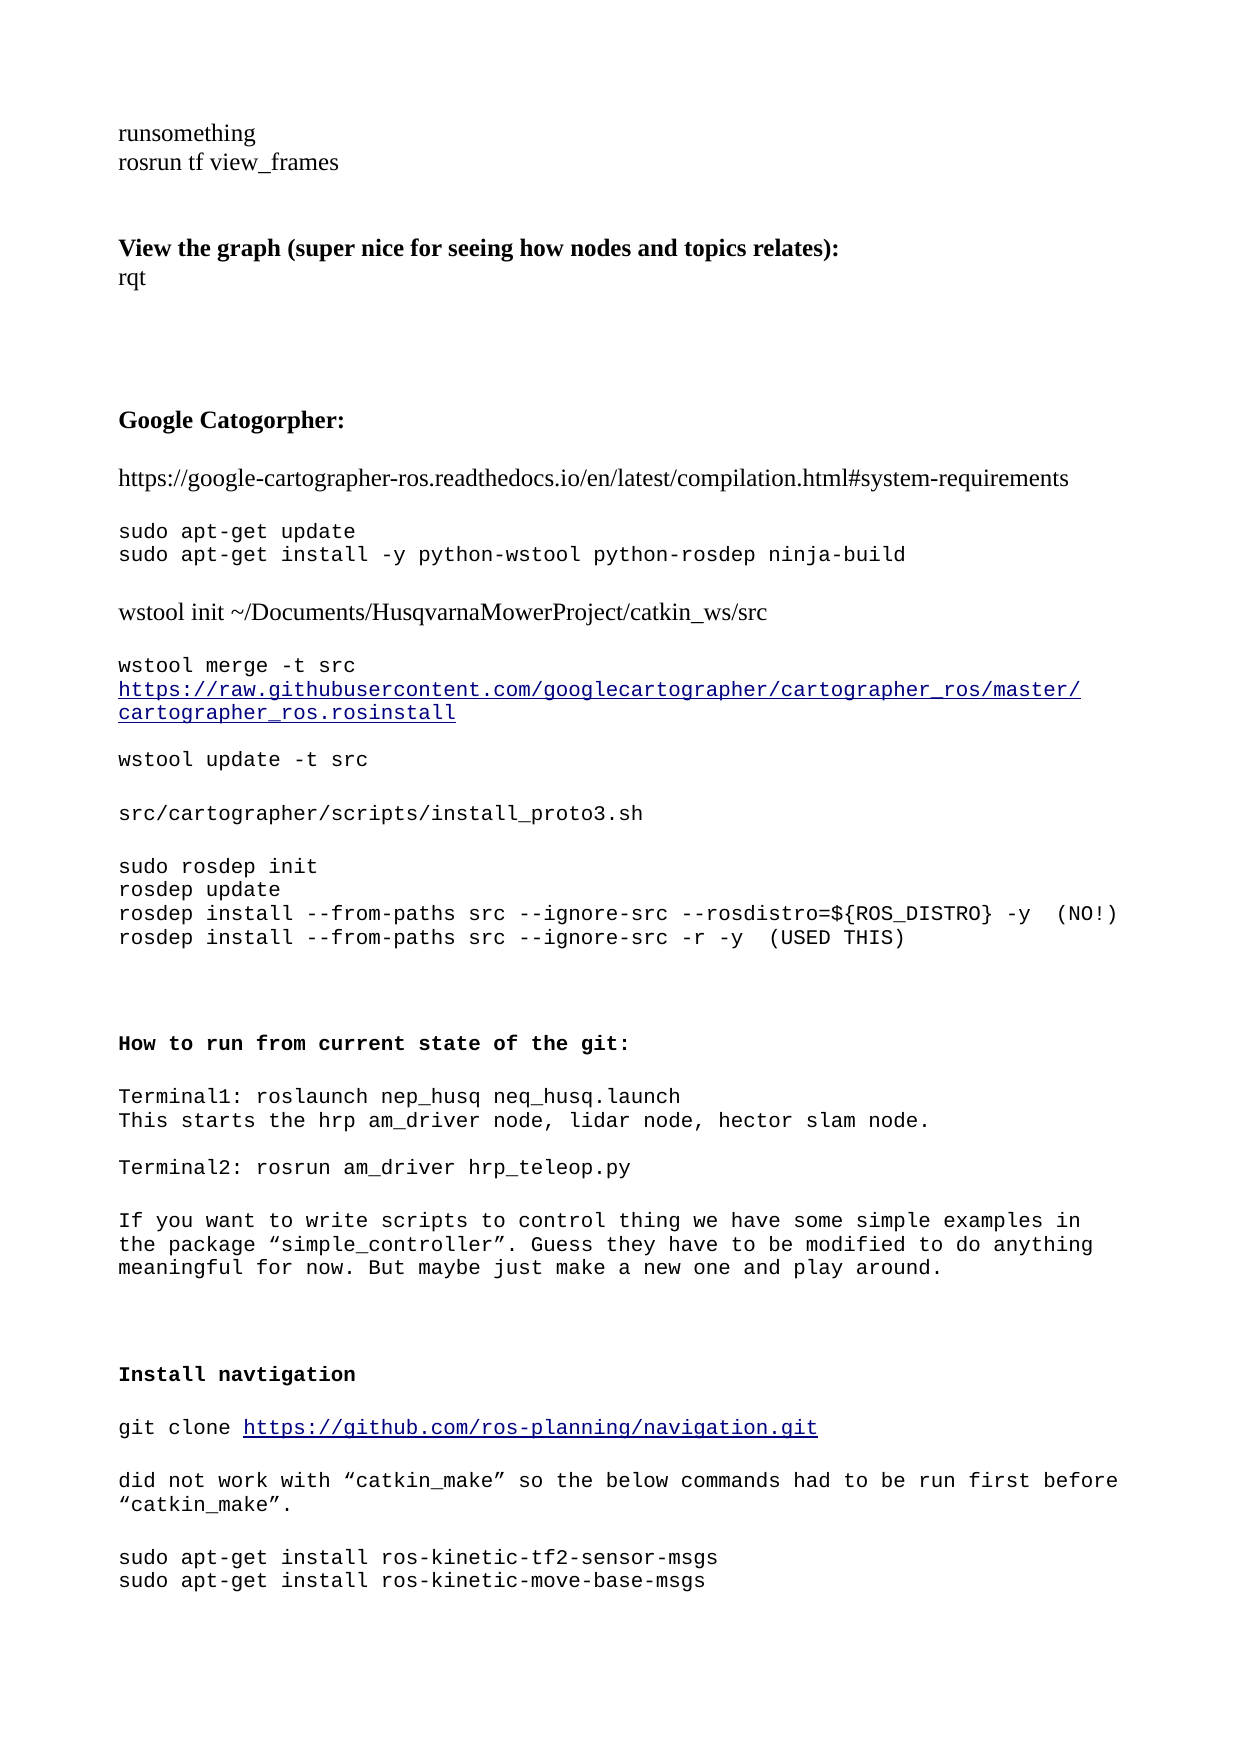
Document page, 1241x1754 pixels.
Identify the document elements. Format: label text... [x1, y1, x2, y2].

text View the graph (super nice for seeing how nodes and topics relates): [118, 233, 1122, 262]
text Install navtigation [118, 1364, 1122, 1387]
text did not work with “catkin_make” so the below commands had to be run first before “catkin_make”. [118, 1470, 1122, 1517]
text Terminal1: roslaunch nep_husq neq_husq.launch This starts the hrp am_driver node, lidar node, hector slam node. Terminal2: rosrun am_driver hrp_teleop.py [118, 1086, 1122, 1181]
text sudo apt-get update [118, 521, 1122, 544]
text https://google-cartographer-ros.readthedocs.io/en/latest/compilation.html#system-requirements [118, 463, 1122, 492]
text Google Catogorpher: [118, 406, 1122, 434]
text wstool merge -t src https://raw.githubusercontent.com/googlecartographer/cartographer_ros/master/cartographer_ros.rosinstall [118, 655, 1122, 726]
text wstool update -t src [118, 749, 1122, 773]
text If you want to write scripts to control thing we have some simple examples in the package “simple_controller”. Guess they have to be modified to do anything meaningful for now. But maybe just make a new one and play around. [118, 1210, 1122, 1281]
text sudo apt-get install -y python-wstool python-rosdep ninja-build [118, 544, 1122, 568]
text sudo apt-get install ros-kinetic-tf2-sensor-msgs sudo apt-get install ros-kinetic-move-base-msgs [118, 1547, 1122, 1594]
text git clone https://github.com/ros-planning/navigation.git [118, 1417, 1122, 1440]
text rosrun tf view_frames [118, 147, 1122, 176]
text rosdep update [118, 879, 1122, 903]
text rqt [118, 262, 1122, 291]
text sudo rosdep init [118, 856, 1122, 879]
text rosdep install --from-paths src --ignore-src --rosdistro=${ROS_DISTRO} -y (NO!) rosdep install --from-paths src --ignore-src -r -y (USED THIS) [118, 903, 1122, 950]
text src/cartographer/scripts/install_proto3.sh [118, 803, 1122, 826]
text runsomething [118, 118, 1122, 147]
text How to run from current state of the git: [118, 1033, 1122, 1057]
text wstool init ~/Documents/HusqvarnaMowerProject/catkin_ws/src [118, 597, 1122, 626]
